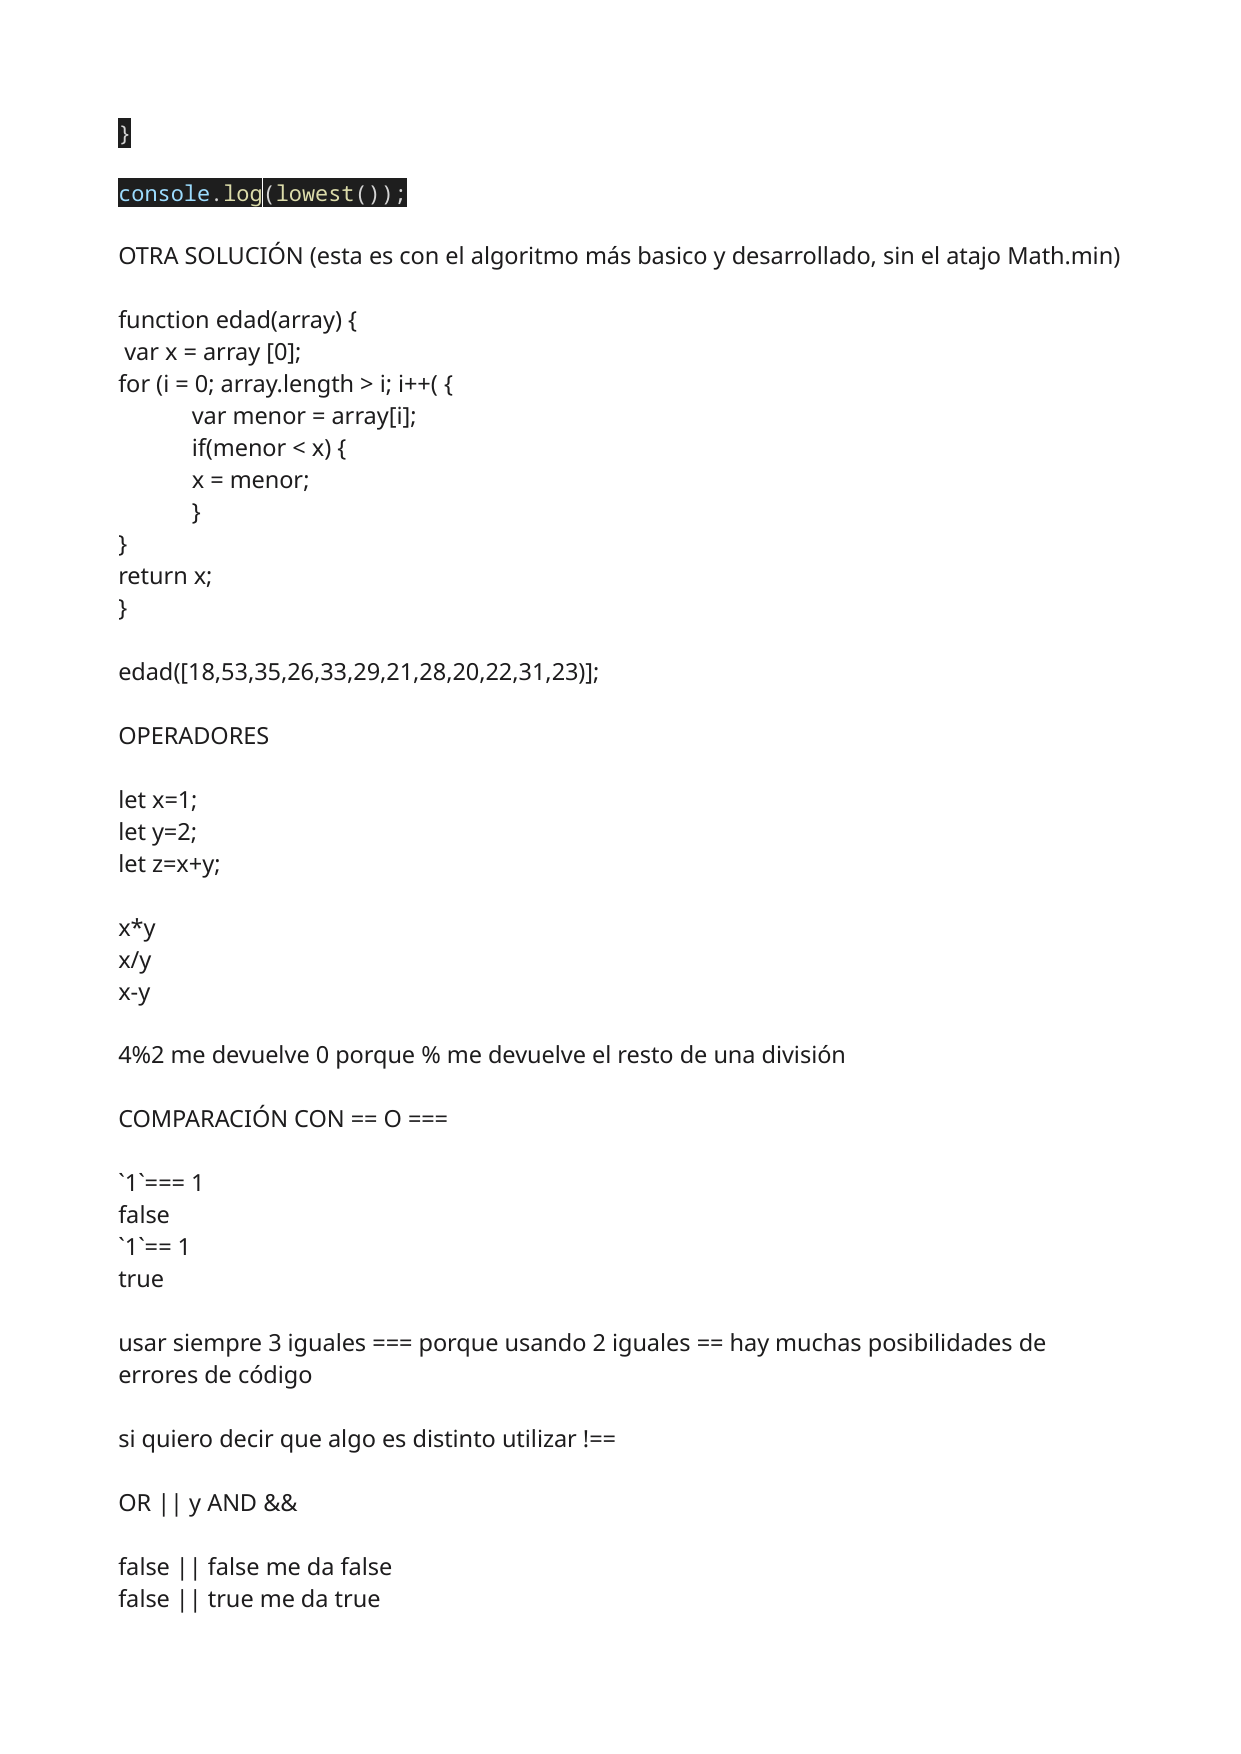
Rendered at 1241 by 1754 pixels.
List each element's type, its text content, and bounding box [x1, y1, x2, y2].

text OTRA SOLUCIÓN (esta es con el algoritmo más basico y desarrollado, sin el atajo Math.min) [118, 239, 1122, 271]
text } [118, 495, 1122, 527]
text x*y [118, 911, 1122, 943]
text 4%2 me devuelve 0 porque % me devuelve el resto de una división [118, 1039, 1122, 1071]
text function edad(array) { [118, 303, 1122, 335]
text let y=2; [118, 815, 1122, 847]
text let x=1; [118, 783, 1122, 815]
text let z=x+y; [118, 847, 1122, 879]
text false || false me da false [118, 1551, 1122, 1582]
text } [118, 118, 1122, 148]
text OR || y AND && [118, 1487, 1122, 1518]
text edad([18,53,35,26,33,29,21,28,20,22,31,23)]; [118, 655, 1122, 687]
text console.log(lowest()); [118, 178, 1122, 207]
text si quiero decir que algo es distinto utilizar !== [118, 1423, 1122, 1454]
text `1`== 1 [118, 1231, 1122, 1263]
text var menor = array[i]; [118, 399, 1122, 431]
text var x = array [0]; [118, 335, 1122, 367]
text true [118, 1263, 1122, 1295]
text x = menor; [118, 463, 1122, 495]
text } [118, 591, 1122, 623]
text `1`=== 1 [118, 1167, 1122, 1199]
text false [118, 1199, 1122, 1231]
text usar siempre 3 iguales === porque usando 2 iguales == hay muchas posibilidades de errores de código [118, 1327, 1122, 1391]
text for (i = 0; array.length > i; i++( { [118, 367, 1122, 399]
text if(menor < x) { [118, 431, 1122, 463]
text return x; [118, 559, 1122, 591]
text OPERADORES [118, 719, 1122, 751]
text false || true me da true [118, 1582, 1122, 1614]
text x-y [118, 975, 1122, 1007]
text } [118, 527, 1122, 559]
text COMPARACIÓN CON == O === [118, 1103, 1122, 1135]
text x/y [118, 943, 1122, 975]
